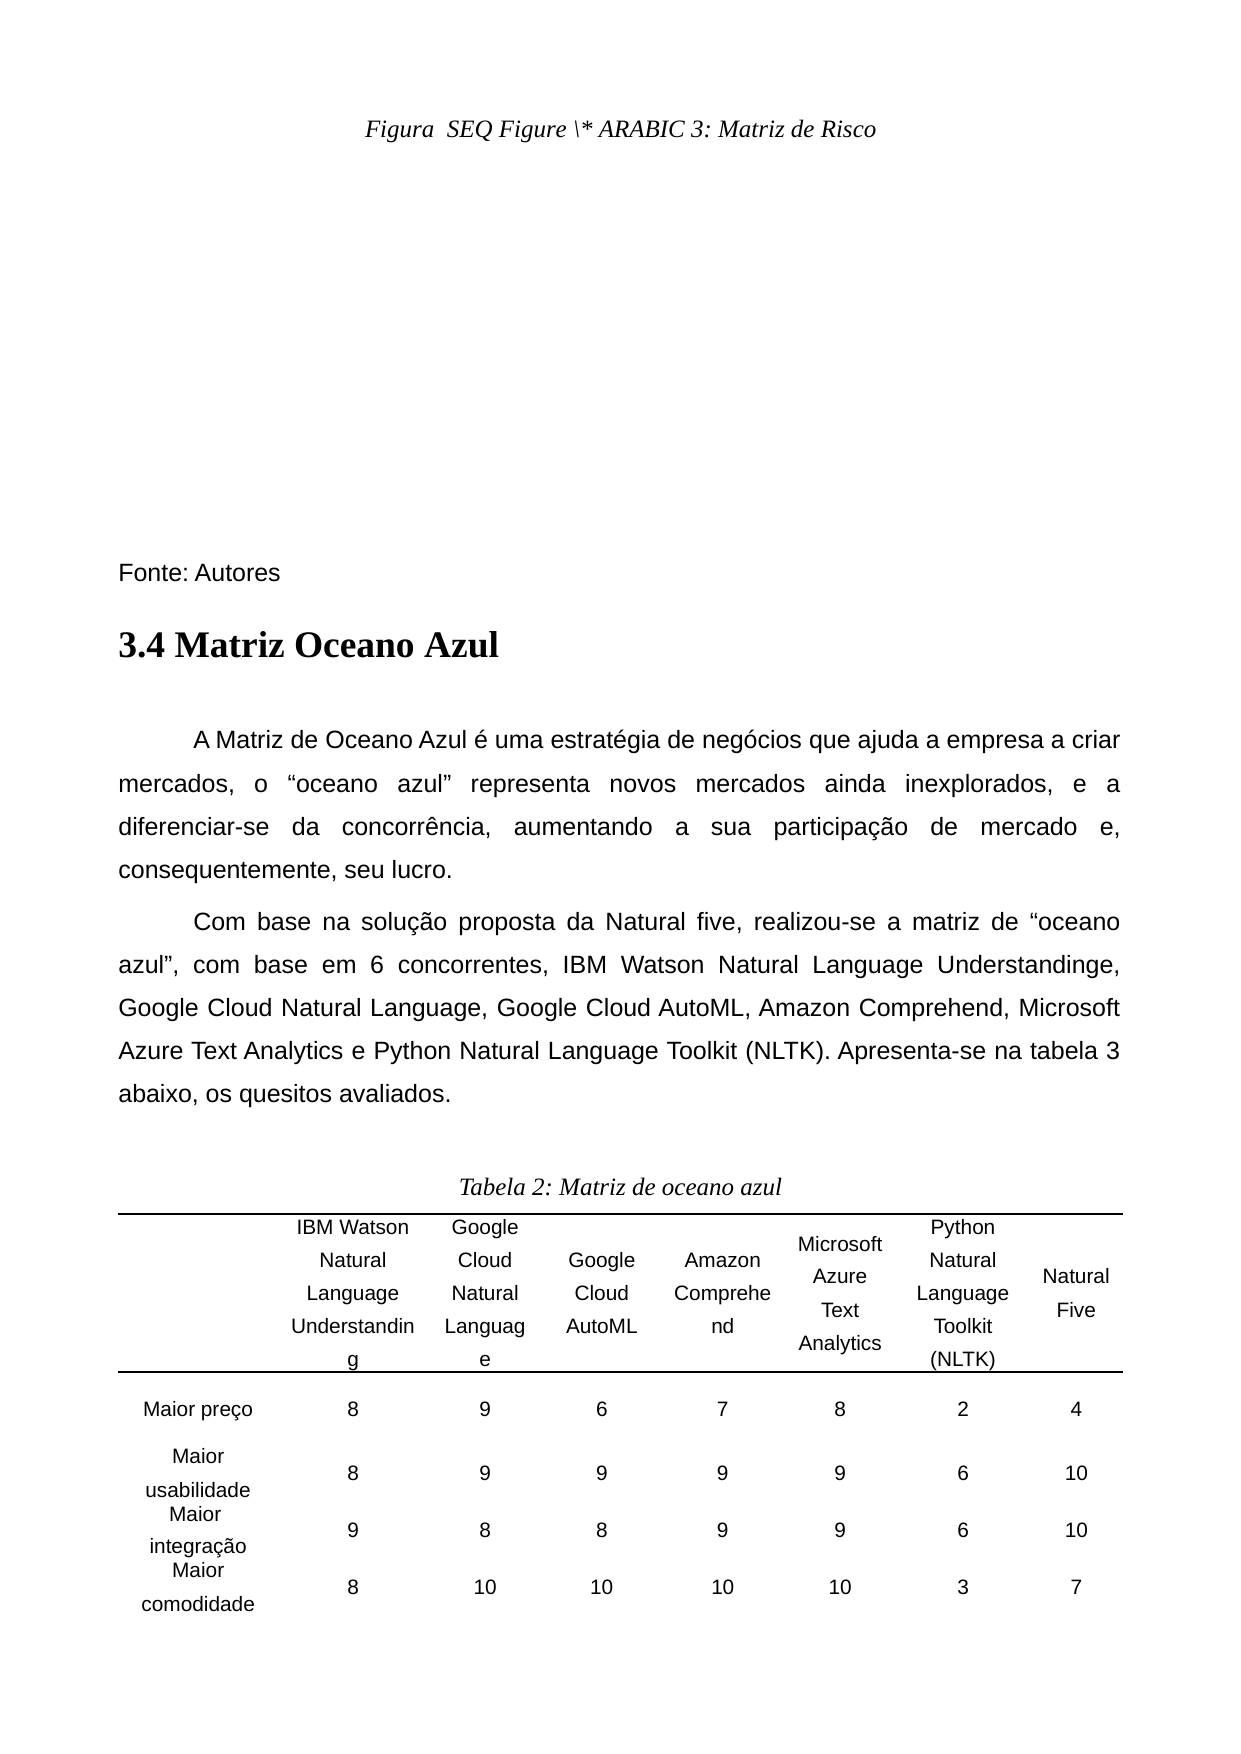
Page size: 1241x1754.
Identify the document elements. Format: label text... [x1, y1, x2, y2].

table_cell 9 [661, 1444, 784, 1501]
subtitle 3.4 Matriz Oceano Azul [118, 622, 1122, 665]
table_cell 9 [278, 1501, 428, 1558]
table_cell 9 [784, 1444, 896, 1501]
table_header Microsoft Azure Text Analytics [784, 1215, 896, 1371]
table_cell 8 [278, 1558, 428, 1615]
text Com base na solução proposta da Natural five, realizou-se a matriz de “oceano azul”, com base em 6 concorrentes, IBM Watson Natural Language Understandinge, Google Cloud Natural Language, Google Cloud AutoML, Amazon Comprehend, Microsoft Azure Text Analytics e Python Natural Language Toolkit (NLTK). Apresenta-se na tabela 3 abaixo, os quesitos avaliados. [118, 907, 1122, 1108]
table_header IBM Watson Natural Language Understanding [278, 1215, 428, 1371]
table_cell 9 [542, 1444, 661, 1501]
text Tabela 2: Matriz de oceano azul [118, 1172, 1122, 1201]
table_cell 8 [278, 1444, 428, 1501]
table_header Amazon Comprehend [661, 1215, 784, 1371]
table_cell 9 [428, 1444, 542, 1501]
table_cell 9 [661, 1501, 784, 1558]
text A Matriz de Oceano Azul é uma estratégia de negócios que ajuda a empresa a criar mercados, o “oceano azul” representa novos mercados ainda inexplorados, e a diferenciar-se da concorrência, aumentando a sua participação de mercado e, consequentemente, seu lucro. [118, 725, 1122, 883]
table_cell 8 [784, 1373, 896, 1444]
table_cell Maior comodidade [118, 1558, 278, 1615]
table_cell Maior preço [118, 1373, 278, 1444]
table_cell 10 [784, 1558, 896, 1615]
text Fonte: Autores [118, 544, 1122, 587]
table_cell 10 [1030, 1501, 1123, 1558]
table_cell 3 [896, 1558, 1029, 1615]
table_cell 8 [428, 1501, 542, 1558]
table_cell 4 [1030, 1373, 1123, 1444]
table_cell 10 [1030, 1444, 1123, 1501]
table_cell 6 [896, 1501, 1029, 1558]
table_cell 8 [542, 1501, 661, 1558]
table_header [118, 1215, 278, 1371]
table_cell 6 [542, 1373, 661, 1444]
table_header Google Cloud Natural Language [428, 1215, 542, 1371]
table_cell 10 [661, 1558, 784, 1615]
table_header Natural Five [1030, 1215, 1123, 1371]
table_cell 10 [542, 1558, 661, 1615]
table_cell 7 [661, 1373, 784, 1444]
table_cell Maior integração [118, 1501, 278, 1558]
table_cell 2 [896, 1373, 1029, 1444]
table_header Python Natural Language Toolkit (NLTK) [896, 1215, 1029, 1371]
table_cell 9 [784, 1501, 896, 1558]
table_cell Maior usabilidade [118, 1444, 278, 1501]
table_cell 8 [278, 1373, 428, 1444]
table_cell 6 [896, 1444, 1029, 1501]
table_cell 9 [428, 1373, 542, 1444]
table_header Google Cloud AutoML [542, 1215, 661, 1371]
table_cell 7 [1030, 1558, 1123, 1615]
table_cell 10 [428, 1558, 542, 1615]
